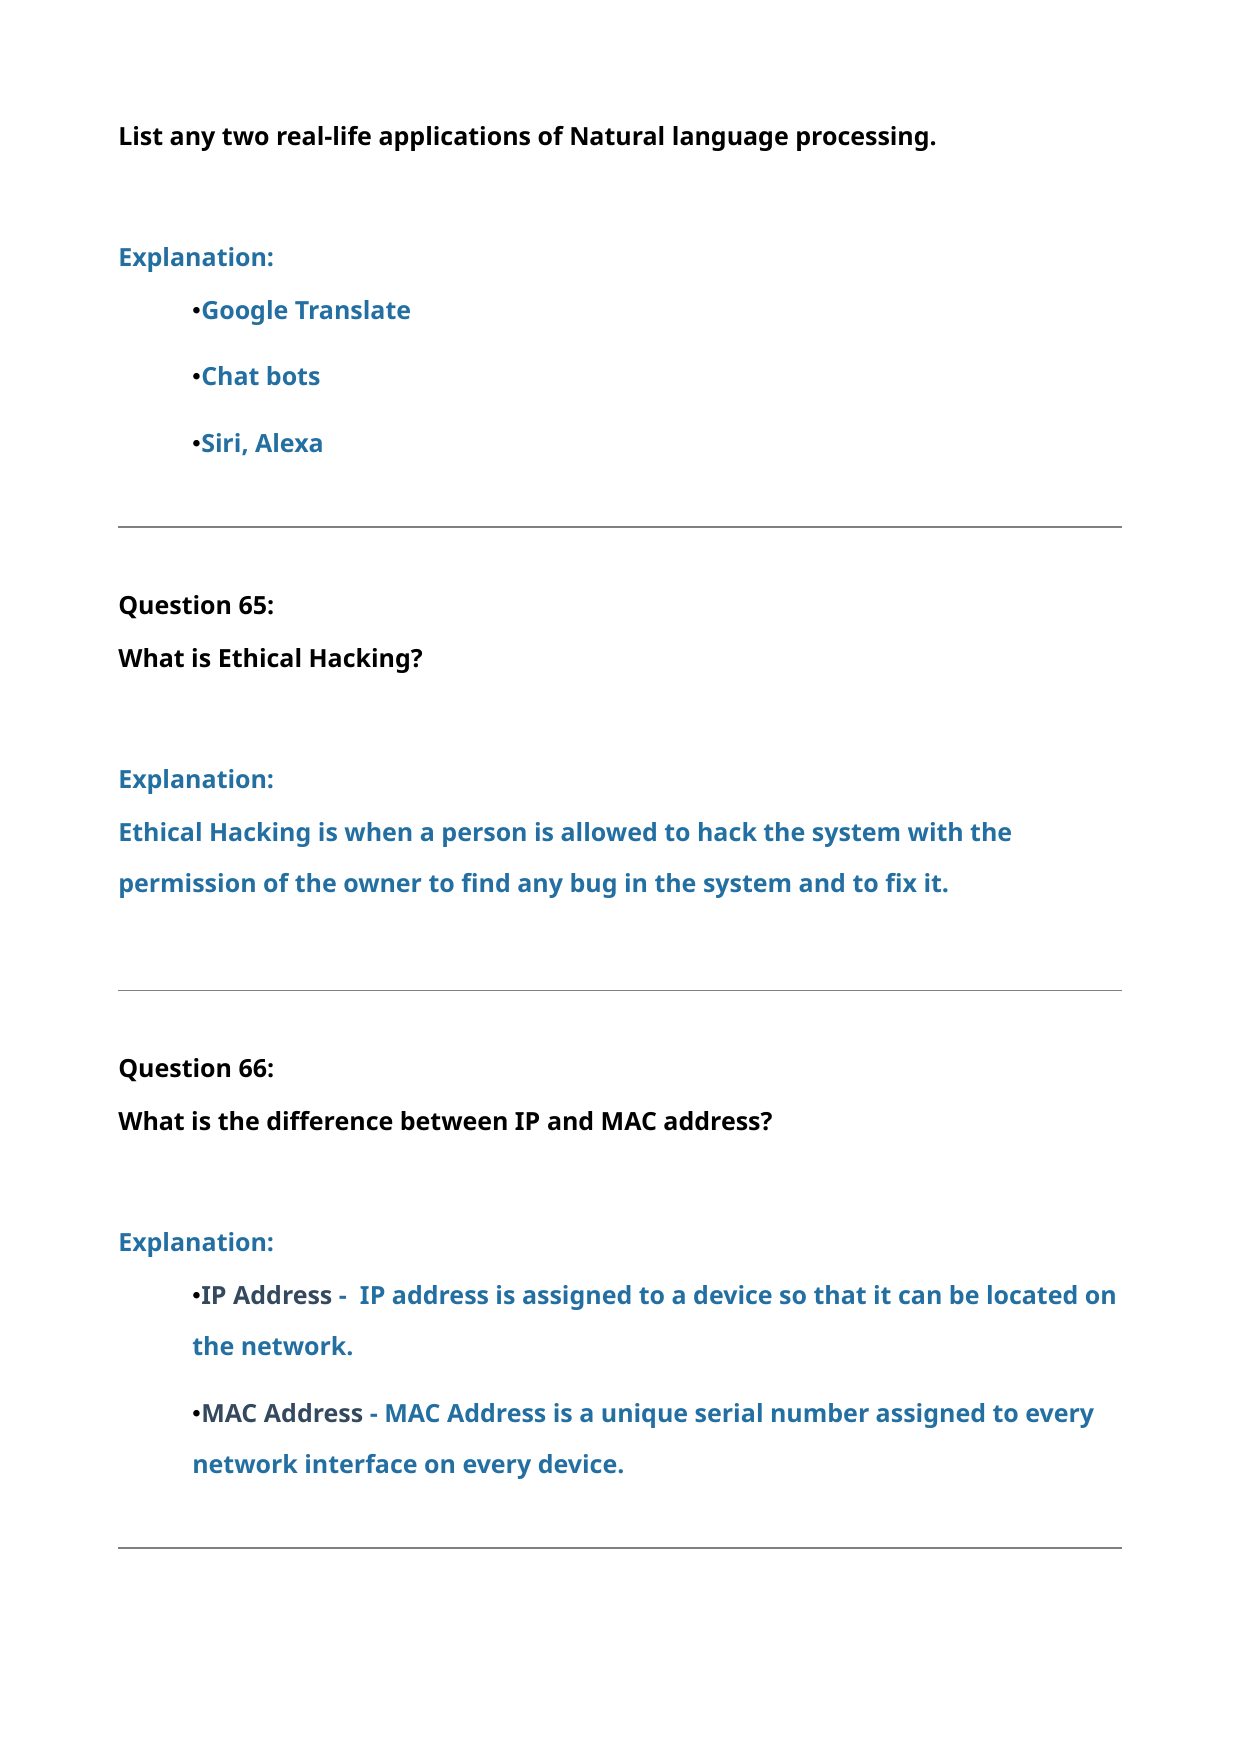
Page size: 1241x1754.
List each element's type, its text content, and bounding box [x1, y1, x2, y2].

list Chat bots [118, 359, 1122, 393]
text Ethical Hacking is when a person is allowed to hack the system with the permission of the owner to find any bug in the system and to fix it. [118, 814, 1122, 899]
list Siri, Alexa [118, 426, 1122, 460]
subtitle Explanation: [118, 239, 1122, 273]
subtitle Question 65: [118, 587, 1122, 622]
text What is the difference between IP and MAC address? [118, 1104, 1122, 1138]
list MAC Address - MAC Address is a unique serial number assigned to every network interface on every device. [118, 1396, 1122, 1481]
list IP Address - IP address is assigned to a device so that it can be located on the network. [118, 1278, 1122, 1363]
subtitle Explanation: [118, 762, 1122, 796]
text List any two real-life applications of Natural language processing. [118, 118, 1122, 152]
subtitle Question 66: [118, 1051, 1122, 1085]
text What is Ethical Hacking? [118, 640, 1122, 674]
list Google Translate [118, 292, 1122, 326]
subtitle Explanation: [118, 1225, 1122, 1259]
